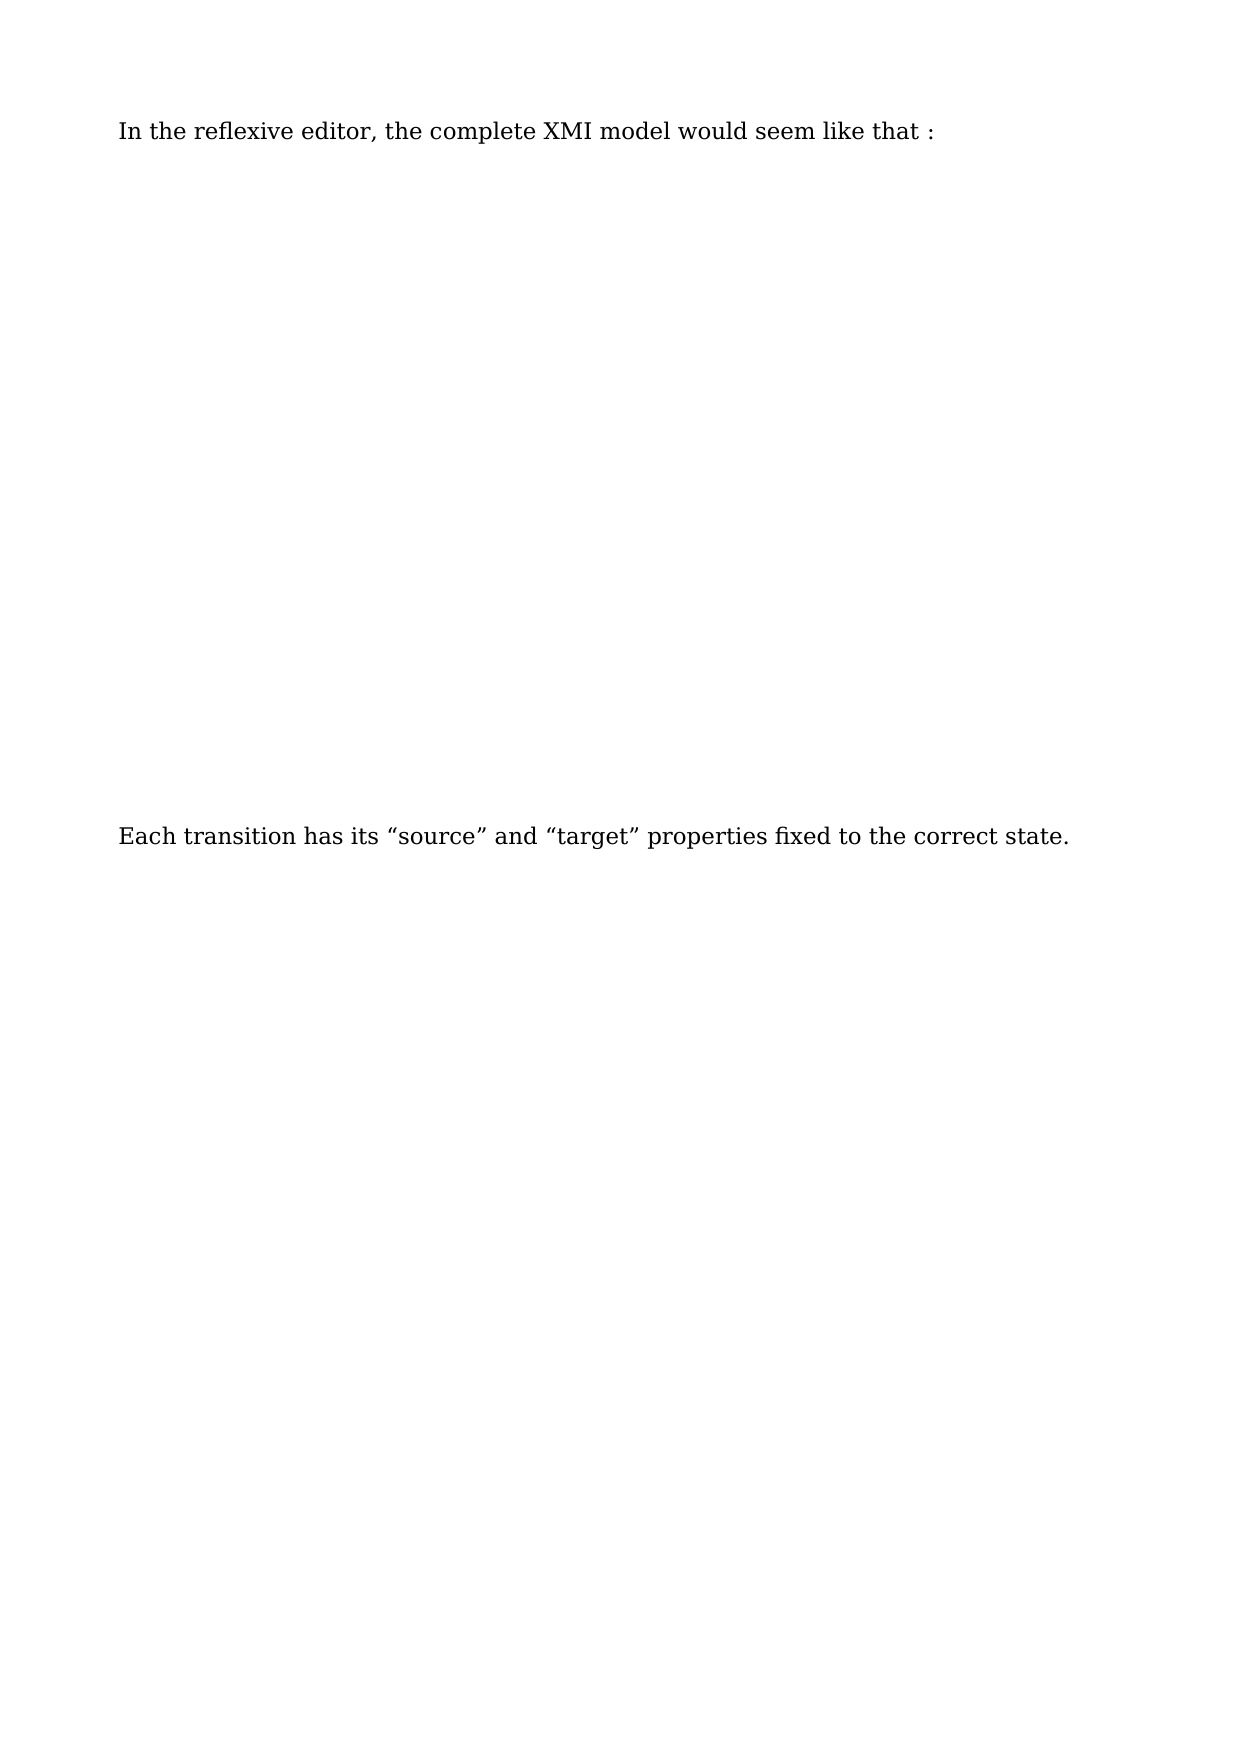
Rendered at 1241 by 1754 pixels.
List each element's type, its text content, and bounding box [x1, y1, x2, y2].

text Each transition has its “source” and “target” properties fixed to the correct state. [118, 157, 1122, 849]
text In the reflexive editor, the complete XMI model would seem like that : [118, 118, 1122, 145]
